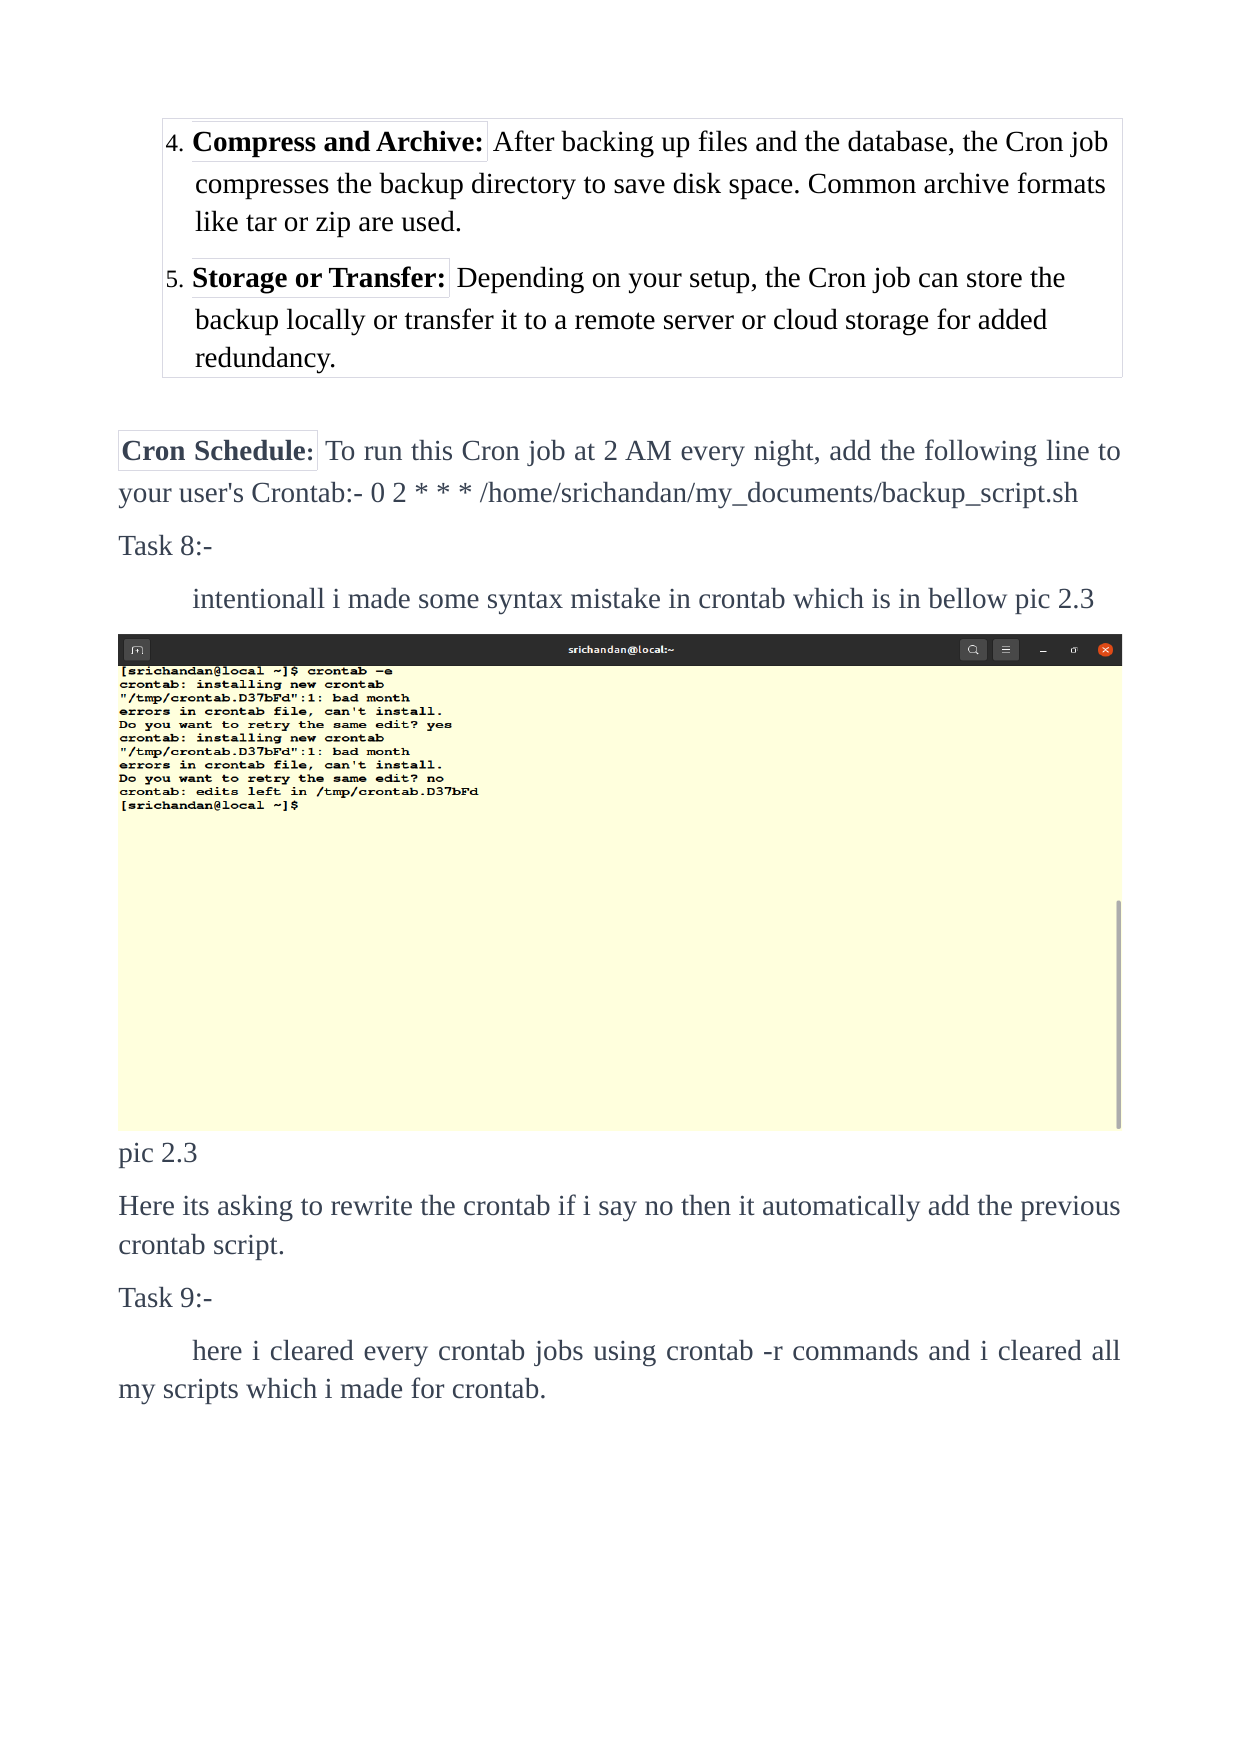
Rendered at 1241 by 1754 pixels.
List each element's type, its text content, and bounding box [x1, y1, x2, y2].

text pic 2.3 [118, 1131, 1122, 1169]
text Here its asking to rewrite the crontab if i say no then it automatically add the previous crontab script. [118, 1188, 1122, 1260]
text here i cleared every crontab jobs using crontab -r commands and i cleared all my scripts which i made for crontab. [118, 1333, 1122, 1405]
text Task 9:- [118, 1280, 1122, 1313]
list Storage or Transfer: Depending on your setup, the Cron job can store the backup locally or transfer it to a remote server or cloud storage for added redundancy. [163, 254, 1122, 377]
list Compress and Archive: After backing up files and the database, the Cron job compresses the backup directory to save disk space. Common archive formats like tar or zip are used. [163, 119, 1122, 238]
text Cron Schedule: To run this Cron job at 2 AM every night, add the following line to your user's Crontab:- 0 2 * * * /home/srichandan/my_documents/backup_script.sh [118, 430, 1122, 508]
picture [118, 634, 1123, 1131]
text intentionall i made some syntax mistake in crontab which is in bellow pic 2.3 [118, 581, 1122, 614]
text Task 8:- [118, 528, 1122, 561]
